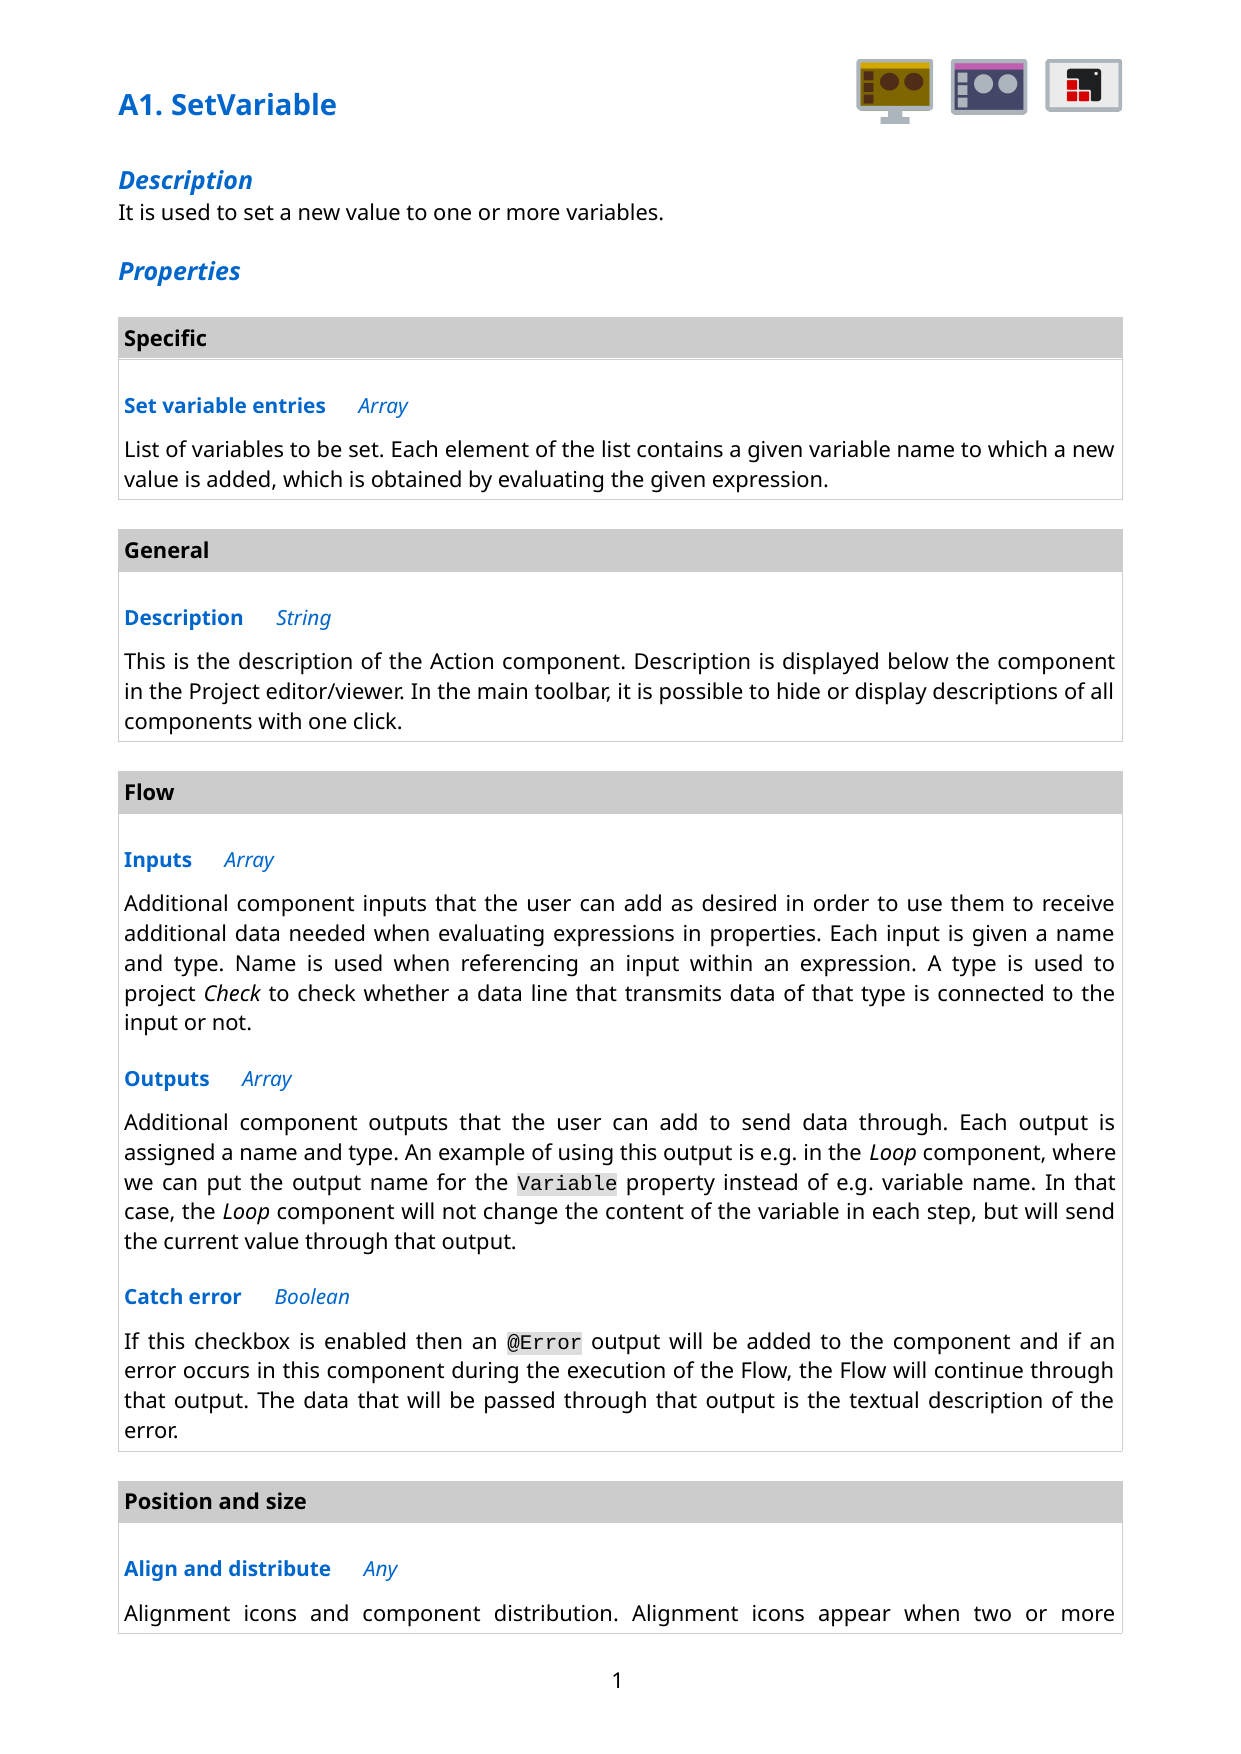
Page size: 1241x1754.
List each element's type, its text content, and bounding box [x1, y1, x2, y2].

table_header Flow [119, 772, 1122, 813]
table_cell Align and distribute Any Alignment icons and component distribution. Alignment icons appear when two or more [119, 1523, 1122, 1633]
table_header Specific [119, 318, 1122, 358]
picture [1045, 59, 1123, 112]
subtitle Description [118, 163, 1122, 197]
subtitle SetVariable [118, 84, 856, 124]
table_header Position and size [119, 1482, 1122, 1522]
table_cell Set variable entries Array List of variables to be set. Each element of the list contains a given variable name to which a new value is added, which is obtained by evaluating the given expression. [119, 360, 1122, 499]
subtitle Properties [118, 253, 1122, 287]
text It is used to set a new value to one or more variables. [118, 197, 1122, 227]
picture [856, 59, 934, 124]
table_cell Description String This is the description of the Action component. Description is displayed below the component in the Project editor/viewer. In the main toolbar, it is possible to hide or display descriptions of all components with one click. [119, 572, 1122, 741]
table_header General [119, 530, 1122, 571]
subtitle [934, 84, 1122, 124]
picture [950, 59, 1028, 115]
table_cell Inputs Array Additional component inputs that the user can add as desired in order to use them to receive additional data needed when evaluating expressions in properties. Each input is given a name and type. Name is used when referencing an input within an expression. A type is used to project Check to check whether a data line that transmits data of that type is connected to the input or not. Outputs Array Additional component outputs that the user can add to send data through. Each output is assigned a name and type. An example of using this output is e.g. in the Loop component, where we can put the output name for the Variable property instead of e.g. variable name. In that case, the Loop component will not change the content of the variable in each step, but will send the current value through that output. Catch error Boolean If this checkbox is enabled then an @Error output will be added to the component and if an error occurs in this component during the execution of the Flow, the Flow will continue through that output. The data that will be passed through that output is the textual description of the error. [119, 814, 1122, 1451]
